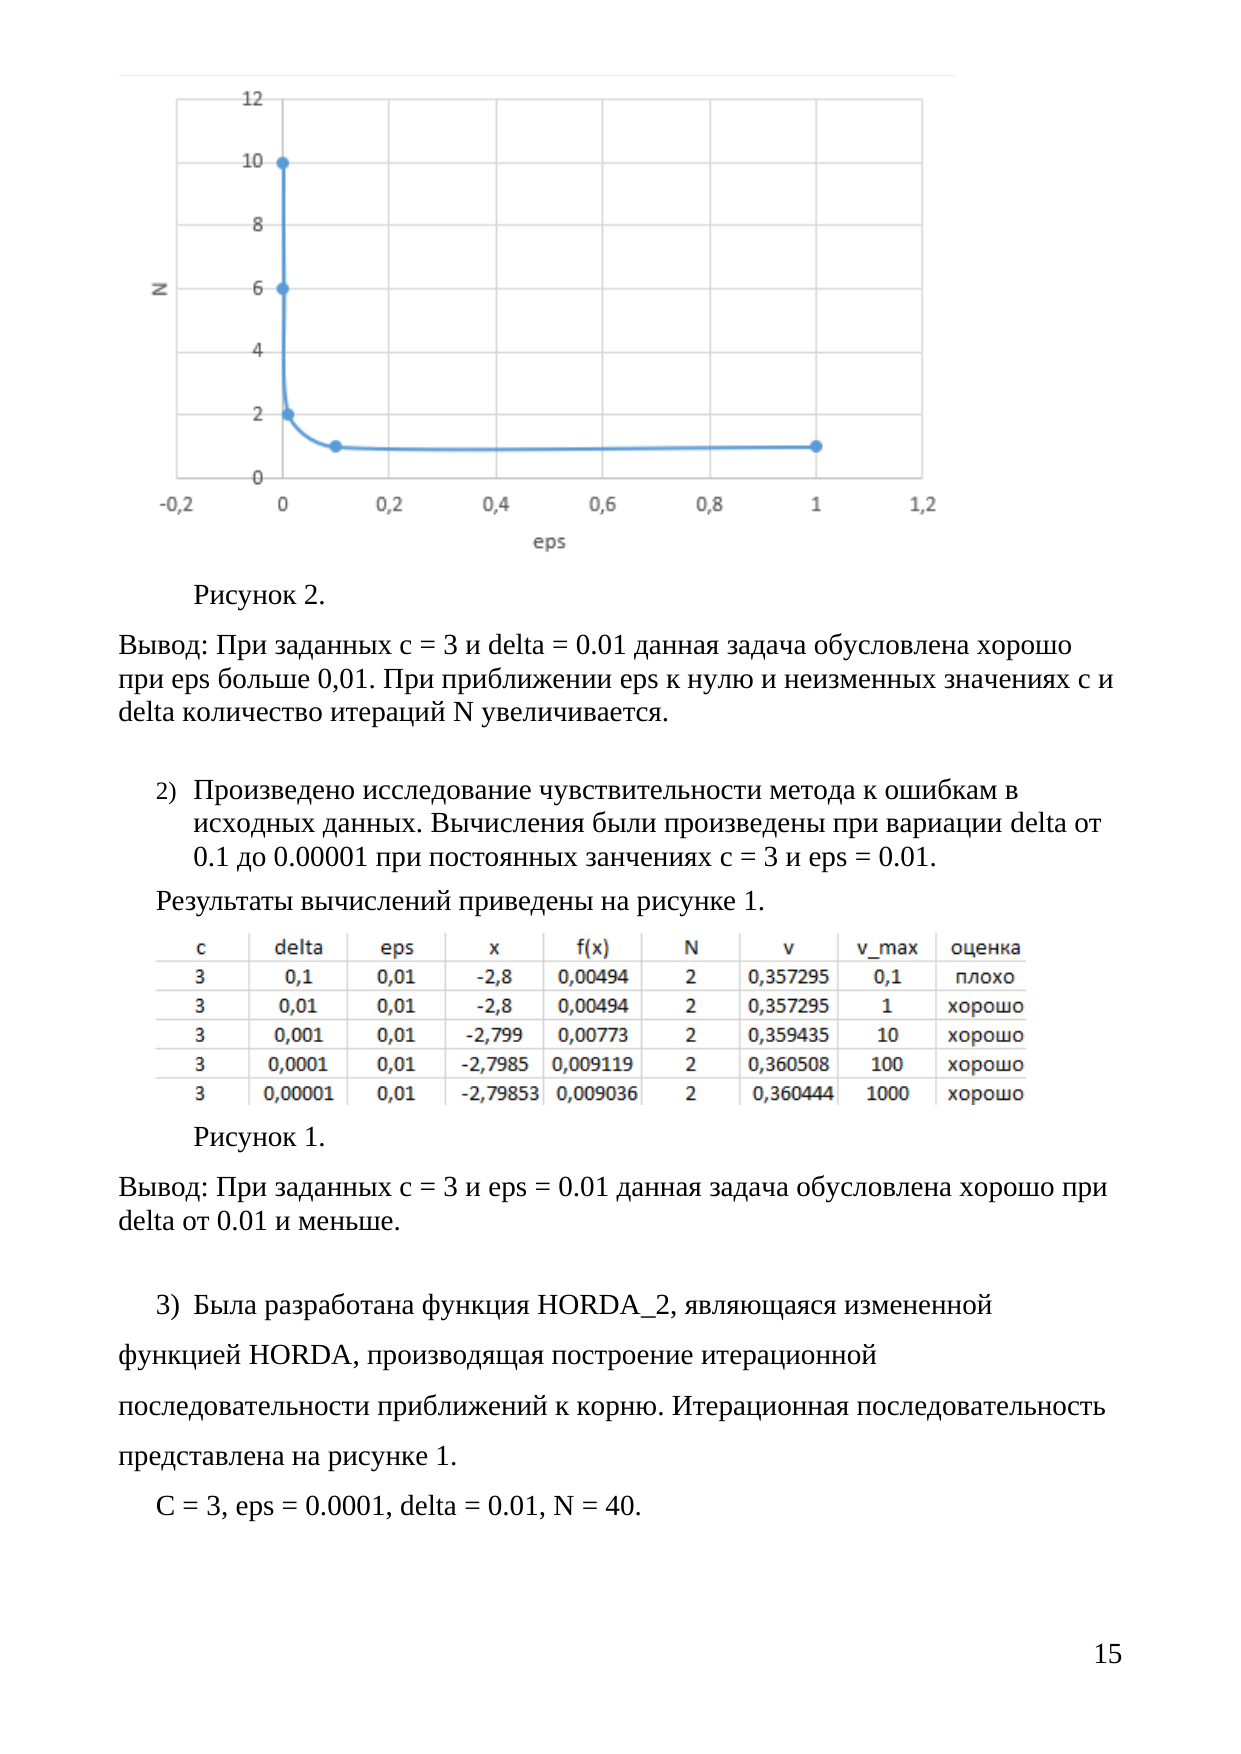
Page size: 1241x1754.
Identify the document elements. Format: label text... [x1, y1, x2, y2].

text функцией HORDA, производящая построение итерационной [118, 1337, 1122, 1371]
text Рисунок 1. [193, 1119, 1122, 1153]
text С = 3, eps = 0.0001, delta = 0.01, N = 40. [118, 1488, 1122, 1522]
list Произведено исследование чувствительности метода к ошибкам в исходных данных. Вычисления были произведены при вариации delta от 0.1 до 0.00001 при постоянных занчениях c = 3 и eps = 0.01. [156, 772, 1122, 873]
text Вывод: При заданных с = 3 и delta = 0.01 данная задача обусловлена хорошо при eps больше 0,01. При приближении eps к нулю и неизменных значениях с и delta количество итераций N увеличивается. [118, 627, 1122, 728]
text представлена на рисунке 1. [118, 1438, 1122, 1471]
text Рисунок 2. [193, 577, 1122, 611]
text Вывод: При заданных с = 3 и eps = 0.01 данная задача обусловлена хорошо при delta от 0.01 и меньше. [118, 1169, 1122, 1237]
list Была разработана функция HORDA_2, являющаяся измененной [156, 1287, 1122, 1321]
text последовательности приближений к корню. Итерационная последовательность [118, 1388, 1122, 1421]
text Результаты вычислений приведены на рисунке 1. [156, 883, 1122, 917]
